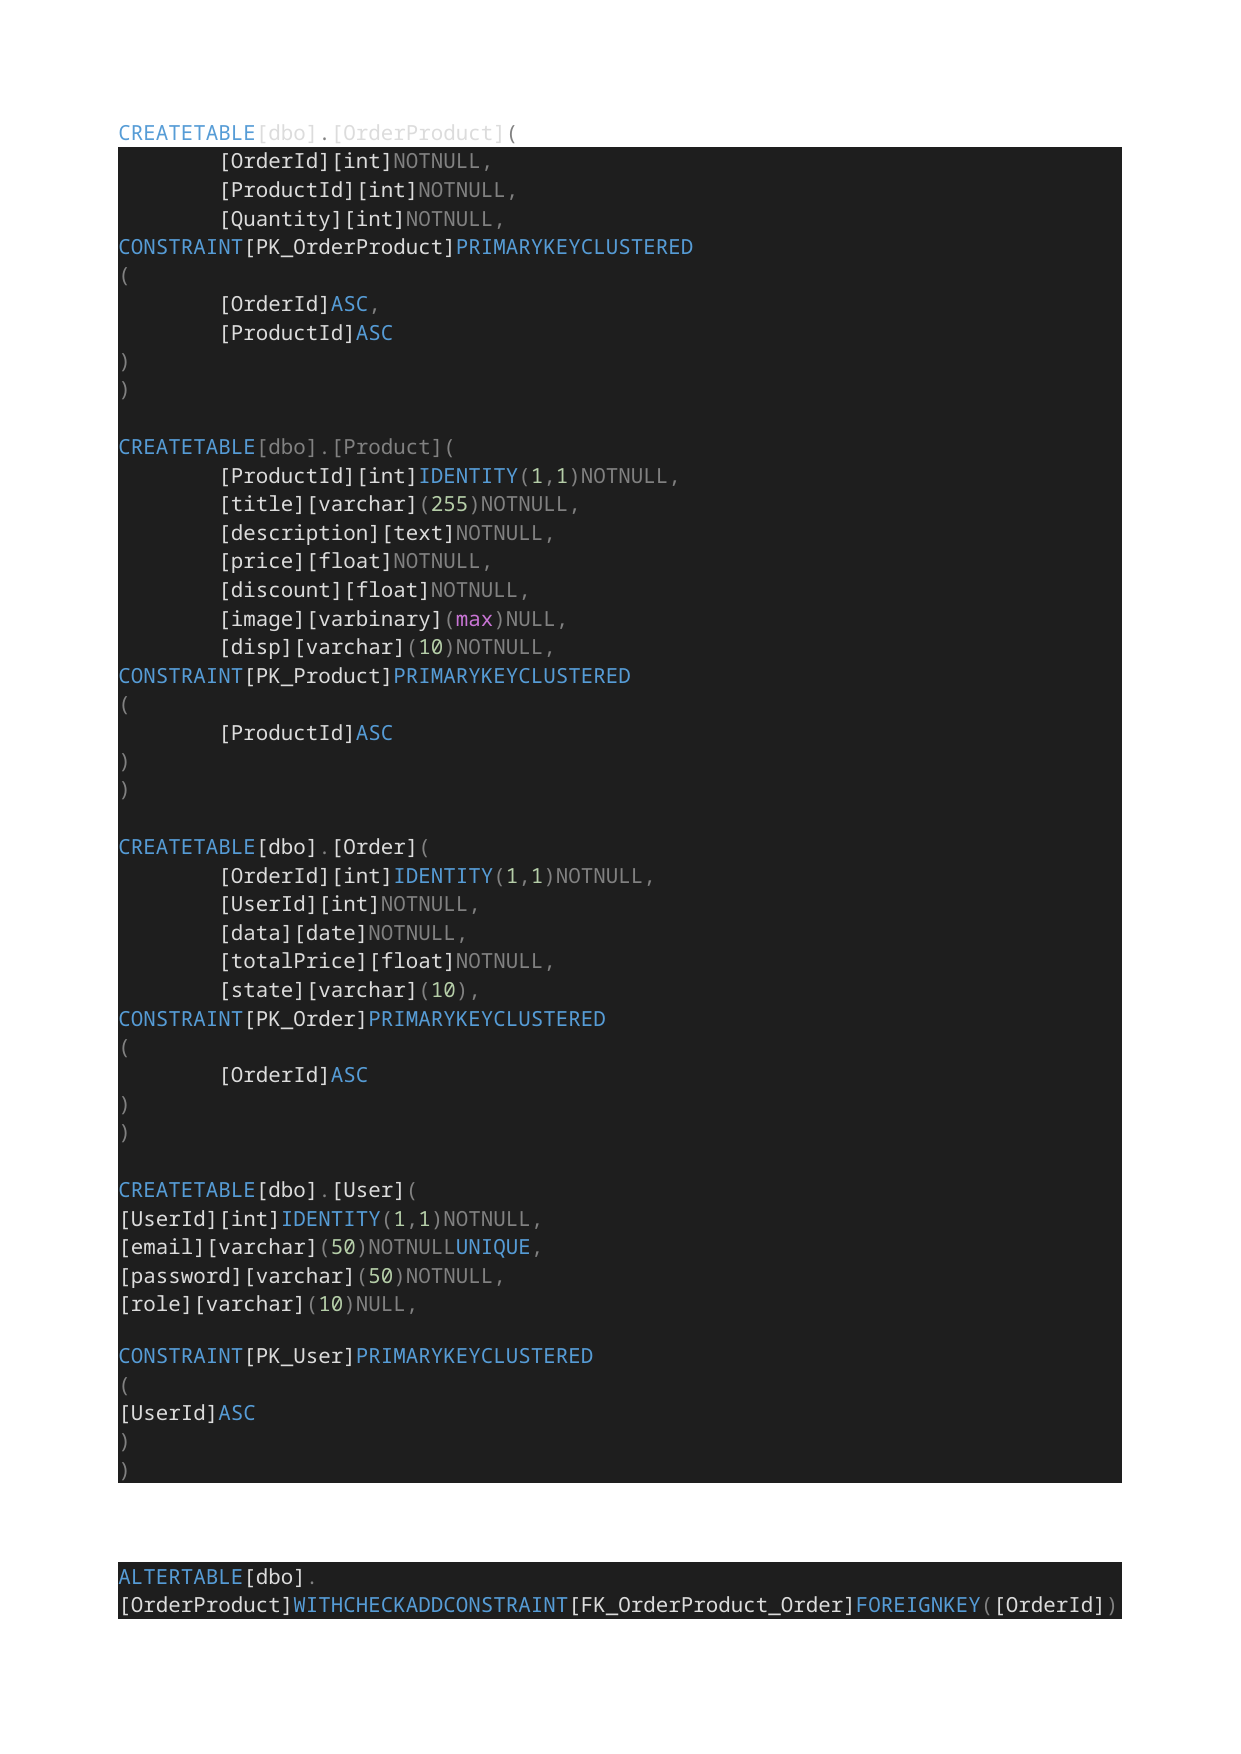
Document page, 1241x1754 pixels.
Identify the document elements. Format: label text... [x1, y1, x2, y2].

text ) [118, 1455, 1122, 1483]
text ) [118, 374, 1122, 403]
text [state][varchar](10), [118, 975, 1122, 1004]
text [password][varchar](50)NOTNULL, [118, 1261, 1122, 1289]
text ( [118, 1032, 1122, 1061]
text CREATETABLE[dbo].[Product]( [118, 432, 1122, 461]
text CREATETABLE[dbo].[User]( [118, 1175, 1122, 1204]
text [ProductId][int]NOTNULL, [118, 175, 1122, 204]
text [disp][varchar](10)NOTNULL, [118, 632, 1122, 661]
text CONSTRAINT[PK_User]PRIMARYKEYCLUSTERED [118, 1341, 1122, 1370]
text ) [118, 1117, 1122, 1146]
text [OrderId]ASC [118, 1061, 1122, 1089]
text ) [118, 746, 1122, 774]
text [data][date]NOTNULL, [118, 918, 1122, 947]
text CREATETABLE[dbo].[Order]( [118, 832, 1122, 861]
text [ProductId][int]IDENTITY(1,1)NOTNULL, [118, 461, 1122, 489]
text CONSTRAINT[PK_Product]PRIMARYKEYCLUSTERED [118, 661, 1122, 689]
text [email][varchar](50)NOTNULLUNIQUE, [118, 1232, 1122, 1261]
text [Quantity][int]NOTNULL, [118, 204, 1122, 232]
text [OrderId]ASC, [118, 289, 1122, 318]
text ( [118, 1370, 1122, 1398]
text ( [118, 689, 1122, 718]
text [UserId]ASC [118, 1398, 1122, 1427]
text [ProductId]ASC [118, 718, 1122, 746]
text CREATETABLE[dbo].[OrderProduct]( [118, 118, 1122, 147]
text [image][varbinary](max)NULL, [118, 604, 1122, 632]
text [ProductId]ASC [118, 318, 1122, 346]
text CONSTRAINT[PK_Order]PRIMARYKEYCLUSTERED [118, 1004, 1122, 1032]
text ) [118, 1089, 1122, 1117]
text [title][varchar](255)NOTNULL, [118, 489, 1122, 518]
text [price][float]NOTNULL, [118, 547, 1122, 575]
text [OrderId][int]NOTNULL, [118, 147, 1122, 175]
text [role][varchar](10)NULL, [118, 1289, 1122, 1318]
text ) [118, 774, 1122, 803]
text [totalPrice][float]NOTNULL, [118, 947, 1122, 975]
text [description][text]NOTNULL, [118, 518, 1122, 547]
text ( [118, 261, 1122, 289]
text ) [118, 1427, 1122, 1455]
text [UserId][int]NOTNULL, [118, 889, 1122, 918]
text [OrderId][int]IDENTITY(1,1)NOTNULL, [118, 861, 1122, 889]
text CONSTRAINT[PK_OrderProduct]PRIMARYKEYCLUSTERED [118, 232, 1122, 261]
text [discount][float]NOTNULL, [118, 575, 1122, 604]
text ALTERTABLE[dbo].[OrderProduct]WITHCHECKADDCONSTRAINT[FK_OrderProduct_Order]FOREIGNKEY([OrderId]) [118, 1562, 1122, 1619]
text [UserId][int]IDENTITY(1,1)NOTNULL, [118, 1204, 1122, 1232]
text ) [118, 346, 1122, 374]
